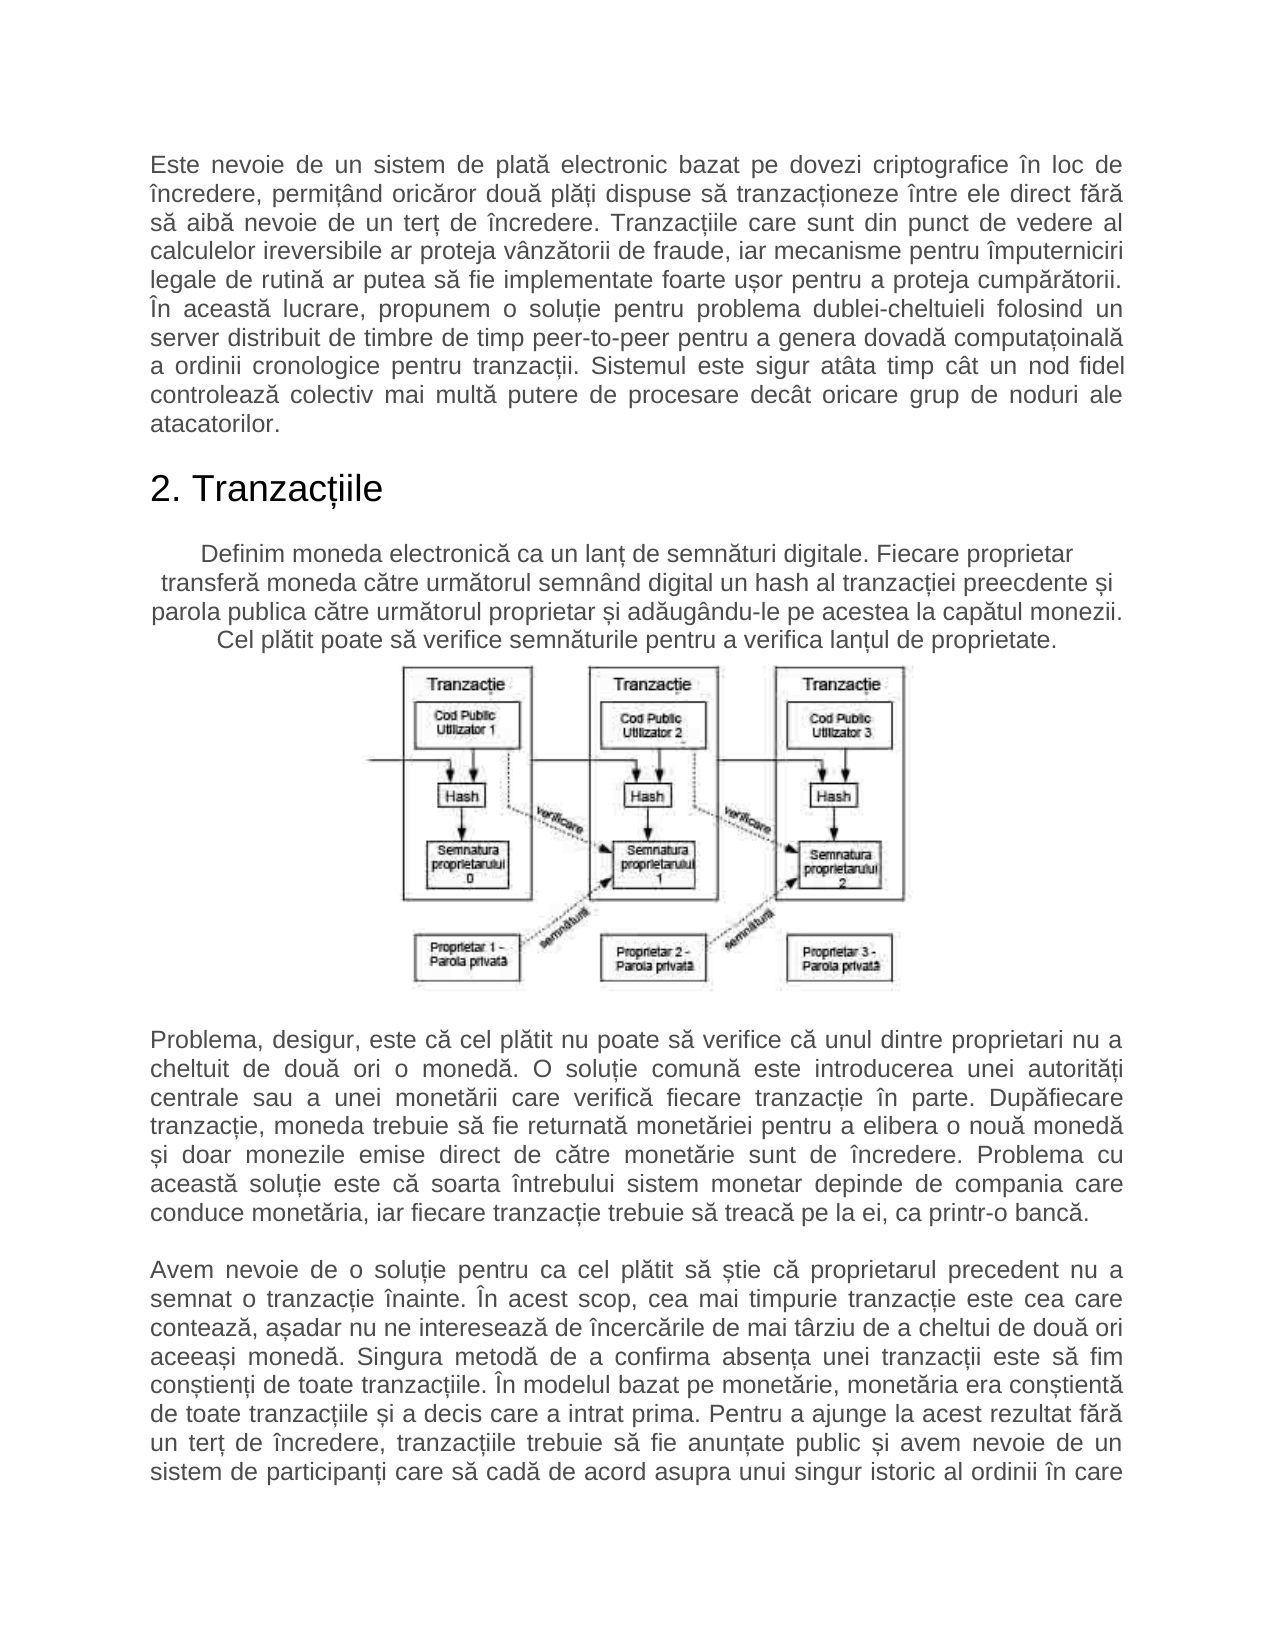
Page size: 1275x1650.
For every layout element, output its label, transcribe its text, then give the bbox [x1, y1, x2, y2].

text Definim moneda electronică ca un lanț de semnături digitale. Fiecare proprietar transferă moneda către următorul semnând digital un hash al tranzacției preecdente și parola publica către următorul proprietar și adăugându-le pe acestea la capătul monezii. Cel plătit poate să verifice semnăturile pentru a verifica lanțul de proprietate. [150, 539, 1125, 996]
text 2. Tranzacțiile [150, 467, 1125, 510]
text Avem nevoie de o soluție pentru ca cel plătit să știe că proprietarul precedent nu a semnat o tranzacție înainte. În acest scop, cea mai timpurie tranzacție este cea care contează, așadar nu ne interesează de încercările de mai târziu de a cheltui de două ori aceeași monedă. Singura metodă de a confirma absența unei tranzacții este să fim conștienți de toate tranzacțiile. În modelul bazat pe monetărie, monetăria era conștientă de toate tranzacțiile și a decis care a intrat prima. Pentru a ajunge la acest rezultat fără un terț de încredere, tranzacțiile trebuie să fie anunțate public și avem nevoie de un sistem de participanți care să cadă de acord asupra unui singur istoric al ordinii în care [150, 1255, 1125, 1485]
picture [350, 653, 926, 996]
text Problema, desigur, este că cel plătit nu poate să verifice că unul dintre proprietari nu a cheltuit de două ori o monedă. O soluție comună este introducerea unei autorități centrale sau a unei monetării care verifică fiecare tranzacție în parte. Dupăfiecare tranzacție, moneda trebuie să fie returnată monetăriei pentru a elibera o nouă monedă și doar monezile emise direct de către monetărie sunt de încredere. Problema cu această soluție este că soarta întrebului sistem monetar depinde de compania care conduce monetăria, iar fiecare tranzacție trebuie să treacă pe la ei, ca printr-o bancă. [150, 1025, 1125, 1226]
text Este nevoie de un sistem de plată electronic bazat pe dovezi criptografice în loc de încredere, permițând oricăror două plăți dispuse să tranzacționeze între ele direct fără să aibă nevoie de un terț de încredere. Tranzacțiile care sunt din punct de vedere al calculelor ireversibile ar proteja vânzătorii de fraude, iar mecanisme pentru împuterniciri legale de rutină ar putea să fie implementate foarte ușor pentru a proteja cumpărătorii. În această lucrare, propunem o soluție pentru problema dublei-cheltuieli folosind un server distribuit de timbre de timp peer-to-peer pentru a genera dovadă computațoinală a ordinii cronologice pentru tranzacții. Sistemul este sigur atâta timp cât un nod fidel controlează colectiv mai multă putere de procesare decât oricare grup de noduri ale atacatorilor. [150, 150, 1125, 437]
